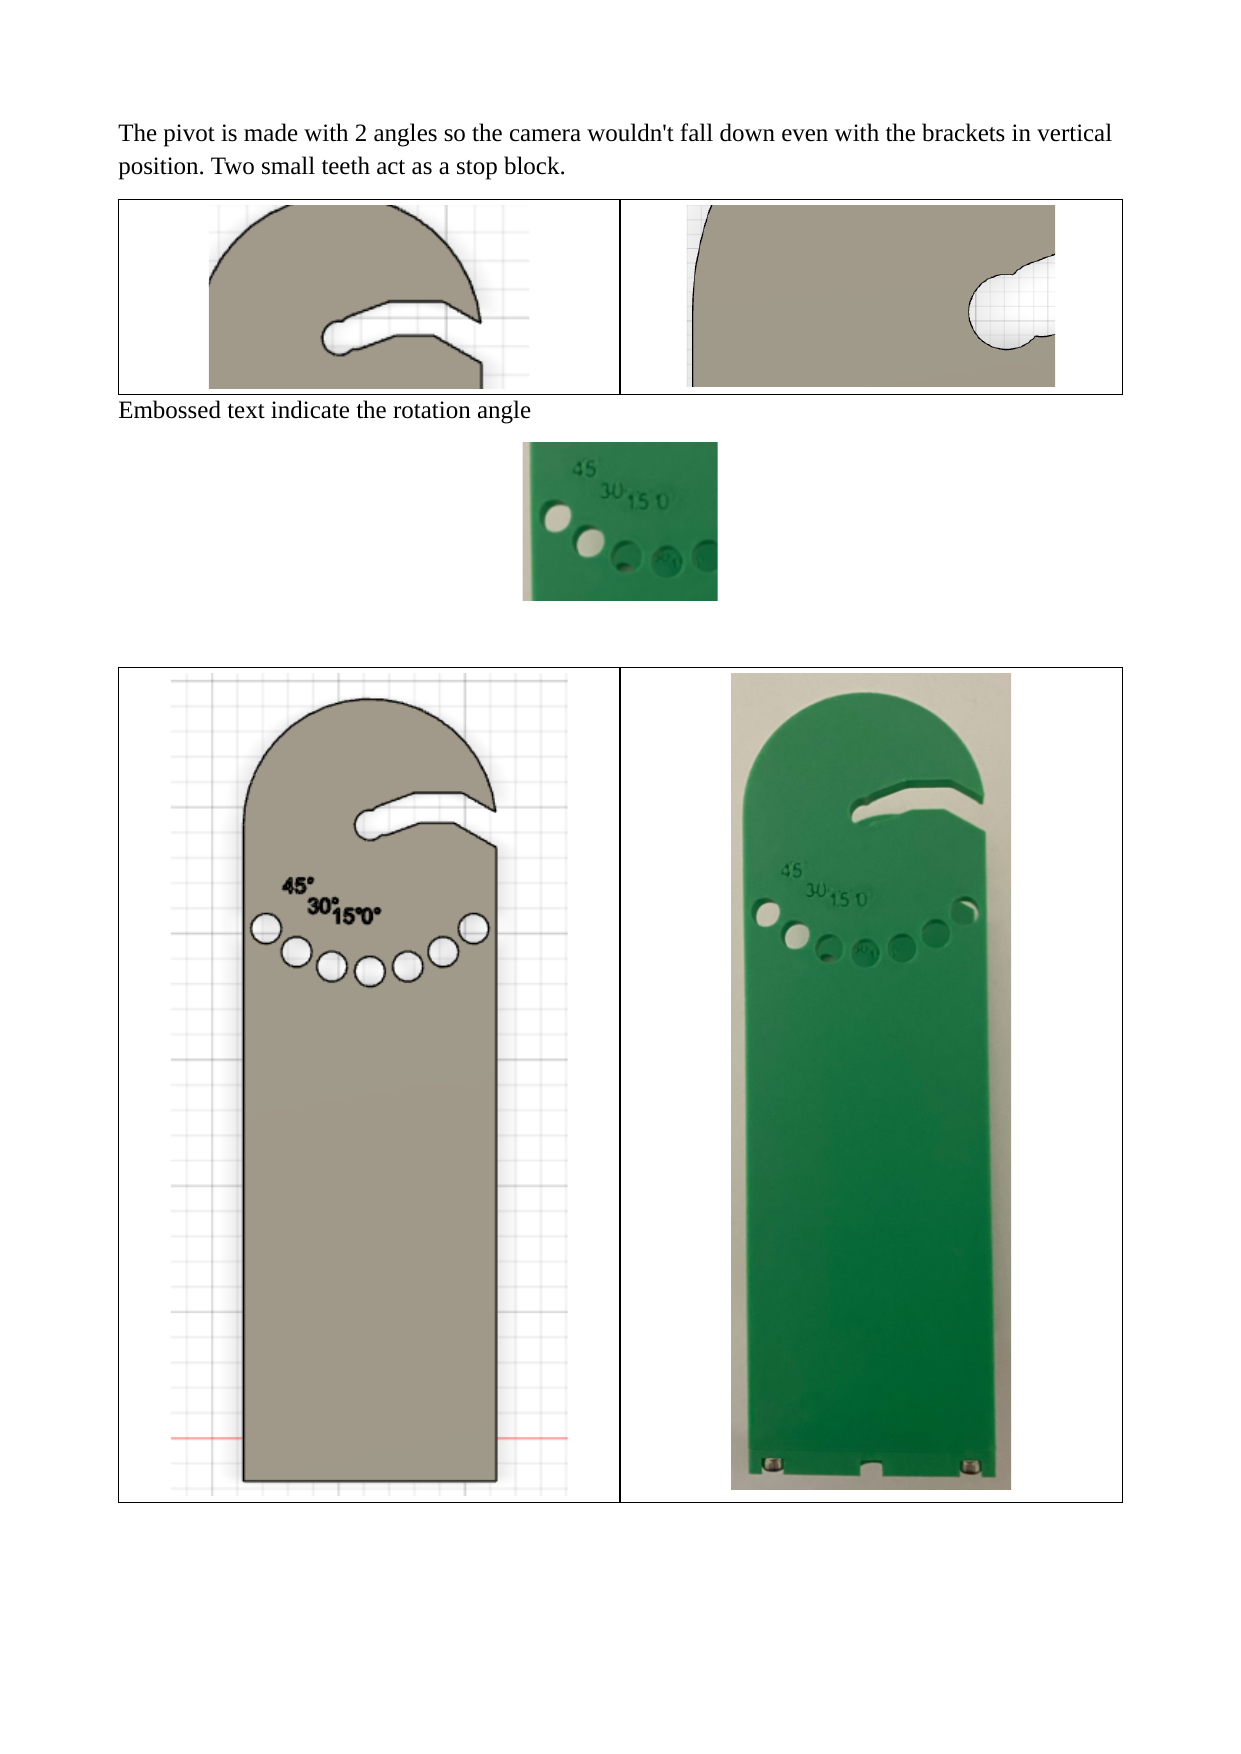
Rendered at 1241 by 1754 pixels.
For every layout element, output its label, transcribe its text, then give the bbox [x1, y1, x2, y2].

table_header [119, 668, 619, 1502]
table_header [119, 200, 619, 394]
picture [731, 673, 1012, 1490]
table_header [621, 668, 1122, 1502]
picture [208, 205, 530, 389]
picture [170, 673, 568, 1496]
picture [686, 205, 1056, 387]
picture [522, 442, 718, 601]
table_header [621, 200, 1122, 394]
text Embossed text indicate the rotation angle [118, 395, 1122, 424]
text The pivot is made with 2 angles so the camera wouldn't fall down even with the brackets in vertical position. Two small teeth act as a stop block. [118, 118, 1122, 180]
